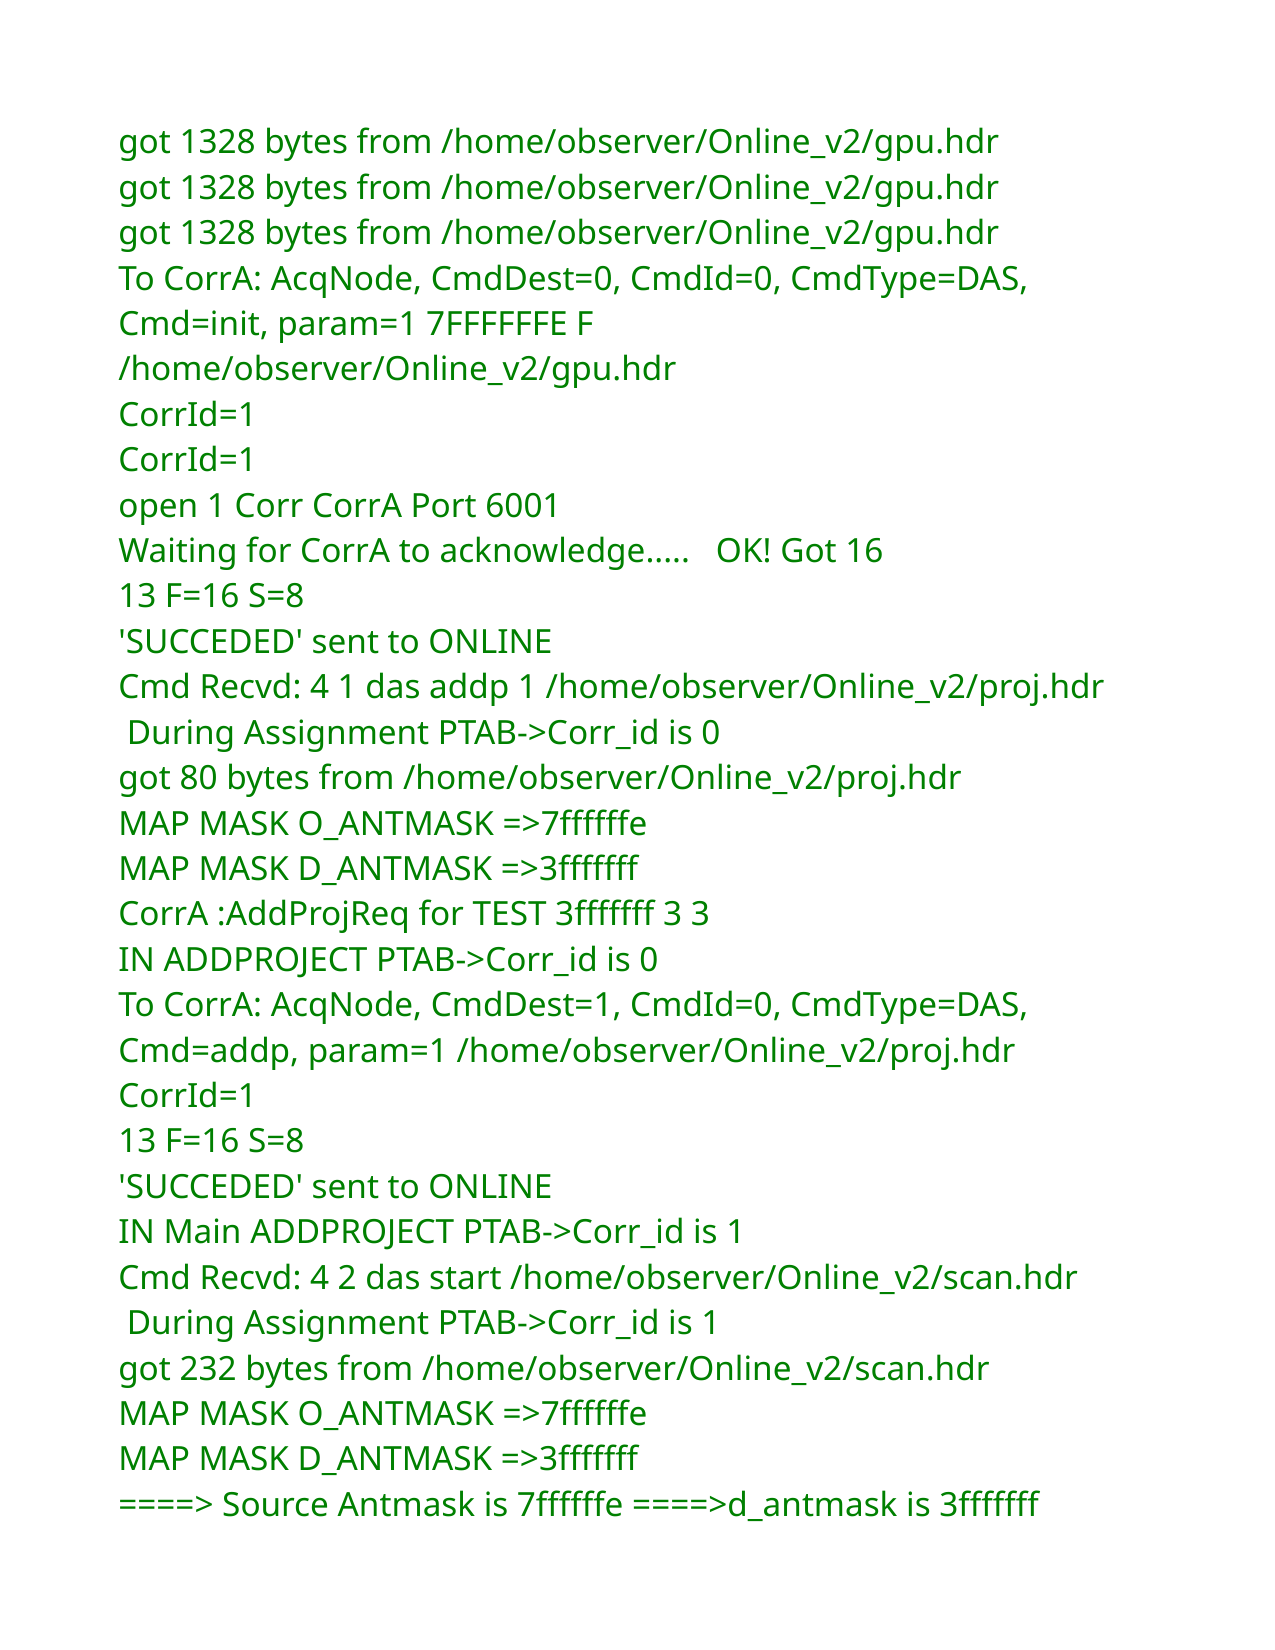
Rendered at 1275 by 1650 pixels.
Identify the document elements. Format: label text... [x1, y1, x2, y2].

text IN ADDPROJECT PTAB->Corr_id is 0 [118, 936, 1157, 981]
text CorrId=1 [118, 1072, 1157, 1117]
text 'SUCCEDED' sent to ONLINE [118, 1163, 1157, 1208]
text Waiting for CorrA to acknowledge..... OK! Got 16 [118, 527, 1157, 572]
text During Assignment PTAB->Corr_id is 1 [118, 1299, 1157, 1344]
text open 1 Corr CorrA Port 6001 [118, 481, 1157, 527]
text To CorrA: AcqNode, CmdDest=0, CmdId=0, CmdType=DAS, Cmd=init, param=1 7FFFFFFE F /home/observer/Online_v2/gpu.hdr [118, 254, 1157, 391]
text To CorrA: AcqNode, CmdDest=1, CmdId=0, CmdType=DAS, Cmd=addp, param=1 /home/observer/Online_v2/proj.hdr [118, 981, 1157, 1072]
text MAP MASK O_ANTMASK =>7ffffffe [118, 1390, 1157, 1435]
text 13 F=16 S=8 [118, 572, 1157, 618]
text CorrA :AddProjReq for TEST 3fffffff 3 3 [118, 890, 1157, 936]
text got 80 bytes from /home/observer/Online_v2/proj.hdr [118, 754, 1157, 799]
text 'SUCCEDED' sent to ONLINE [118, 618, 1157, 663]
text CorrId=1 [118, 391, 1157, 436]
text Cmd Recvd: 4 2 das start /home/observer/Online_v2/scan.hdr [118, 1253, 1157, 1299]
text IN Main ADDPROJECT PTAB->Corr_id is 1 [118, 1208, 1157, 1253]
text ====> Source Antmask is 7ffffffe ====>d_antmask is 3fffffff [118, 1481, 1157, 1526]
text got 1328 bytes from /home/observer/Online_v2/gpu.hdr [118, 118, 1157, 163]
text MAP MASK O_ANTMASK =>7ffffffe [118, 799, 1157, 845]
text During Assignment PTAB->Corr_id is 0 [118, 708, 1157, 754]
text got 1328 bytes from /home/observer/Online_v2/gpu.hdr [118, 209, 1157, 254]
text got 1328 bytes from /home/observer/Online_v2/gpu.hdr [118, 163, 1157, 209]
text 13 F=16 S=8 [118, 1117, 1157, 1163]
text Cmd Recvd: 4 1 das addp 1 /home/observer/Online_v2/proj.hdr [118, 663, 1157, 708]
text CorrId=1 [118, 436, 1157, 481]
text MAP MASK D_ANTMASK =>3fffffff [118, 1435, 1157, 1481]
text MAP MASK D_ANTMASK =>3fffffff [118, 845, 1157, 890]
text got 232 bytes from /home/observer/Online_v2/scan.hdr [118, 1344, 1157, 1390]
